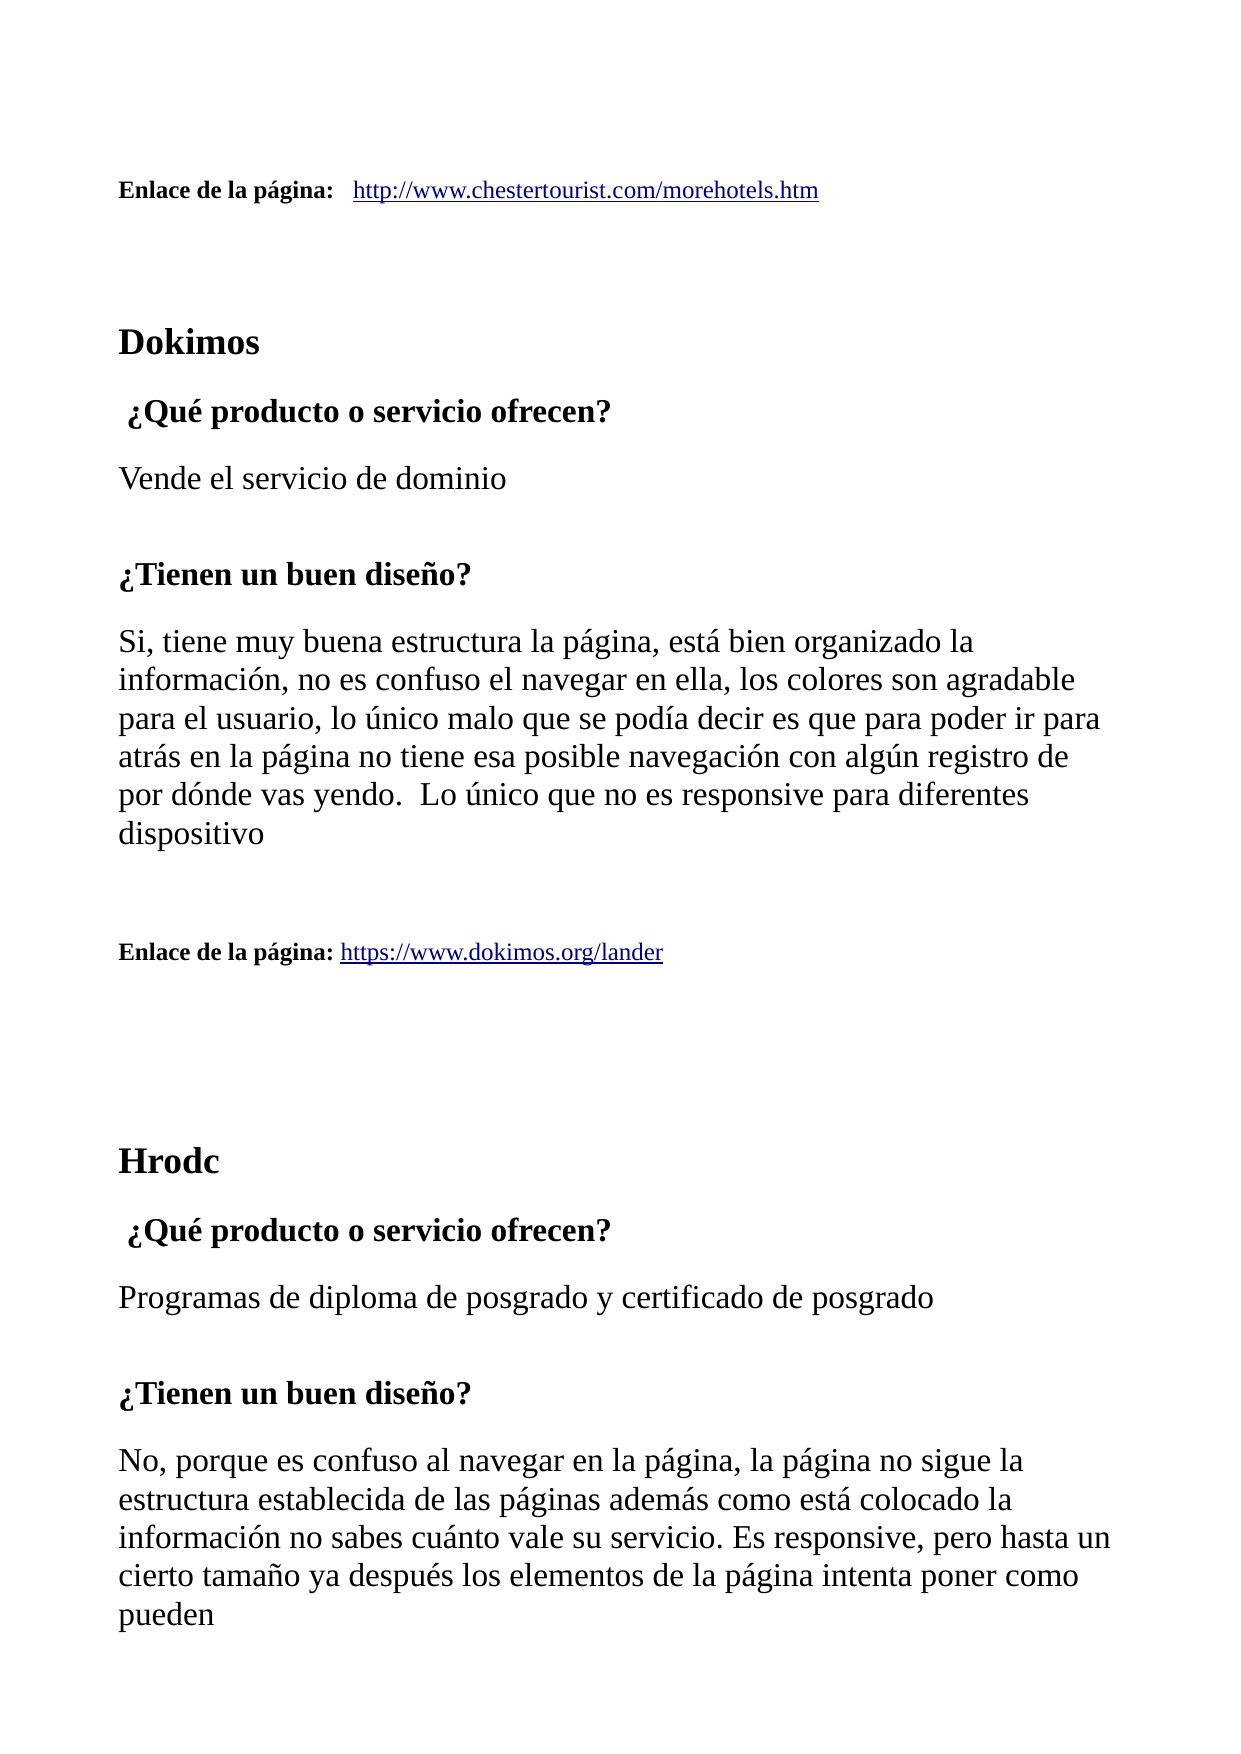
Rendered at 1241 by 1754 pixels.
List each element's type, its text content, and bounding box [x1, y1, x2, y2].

text ¿Tienen un buen diseño? [118, 1373, 1122, 1412]
text ¿Qué producto o servicio ofrecen? [118, 391, 1122, 429]
text Enlace de la página: https://www.dokimos.org/lander [118, 937, 1122, 966]
text No, porque es confuso al navegar en la página, la página no sigue la estructura establecida de las páginas además como está colocado la información no sabes cuánto vale su servicio. Es responsive, pero hasta un cierto tamaño ya después los elementos de la página intenta poner como pueden [118, 1441, 1122, 1632]
text Programas de diploma de posgrado y certificado de posgrado [118, 1278, 1122, 1316]
text Vende el servicio de dominio [118, 458, 1122, 497]
text Si, tiene muy buena estructura la página, está bien organizado la información, no es confuso el navegar en ella, los colores son agradable para el usuario, lo único malo que se podía decir es que para poder ir para atrás en la página no tiene esa posible navegación con algún registro de por dónde vas yendo. Lo único que no es responsive para diferentes dispositivo [118, 621, 1122, 851]
text Dokimos [118, 319, 1122, 362]
text ¿Qué producto o servicio ofrecen? [118, 1211, 1122, 1249]
text Hrodc [118, 1139, 1122, 1182]
text Enlace de la página: http://www.chestertourist.com/morehotels.htm [118, 176, 1122, 204]
text ¿Tienen un buen diseño? [118, 554, 1122, 592]
